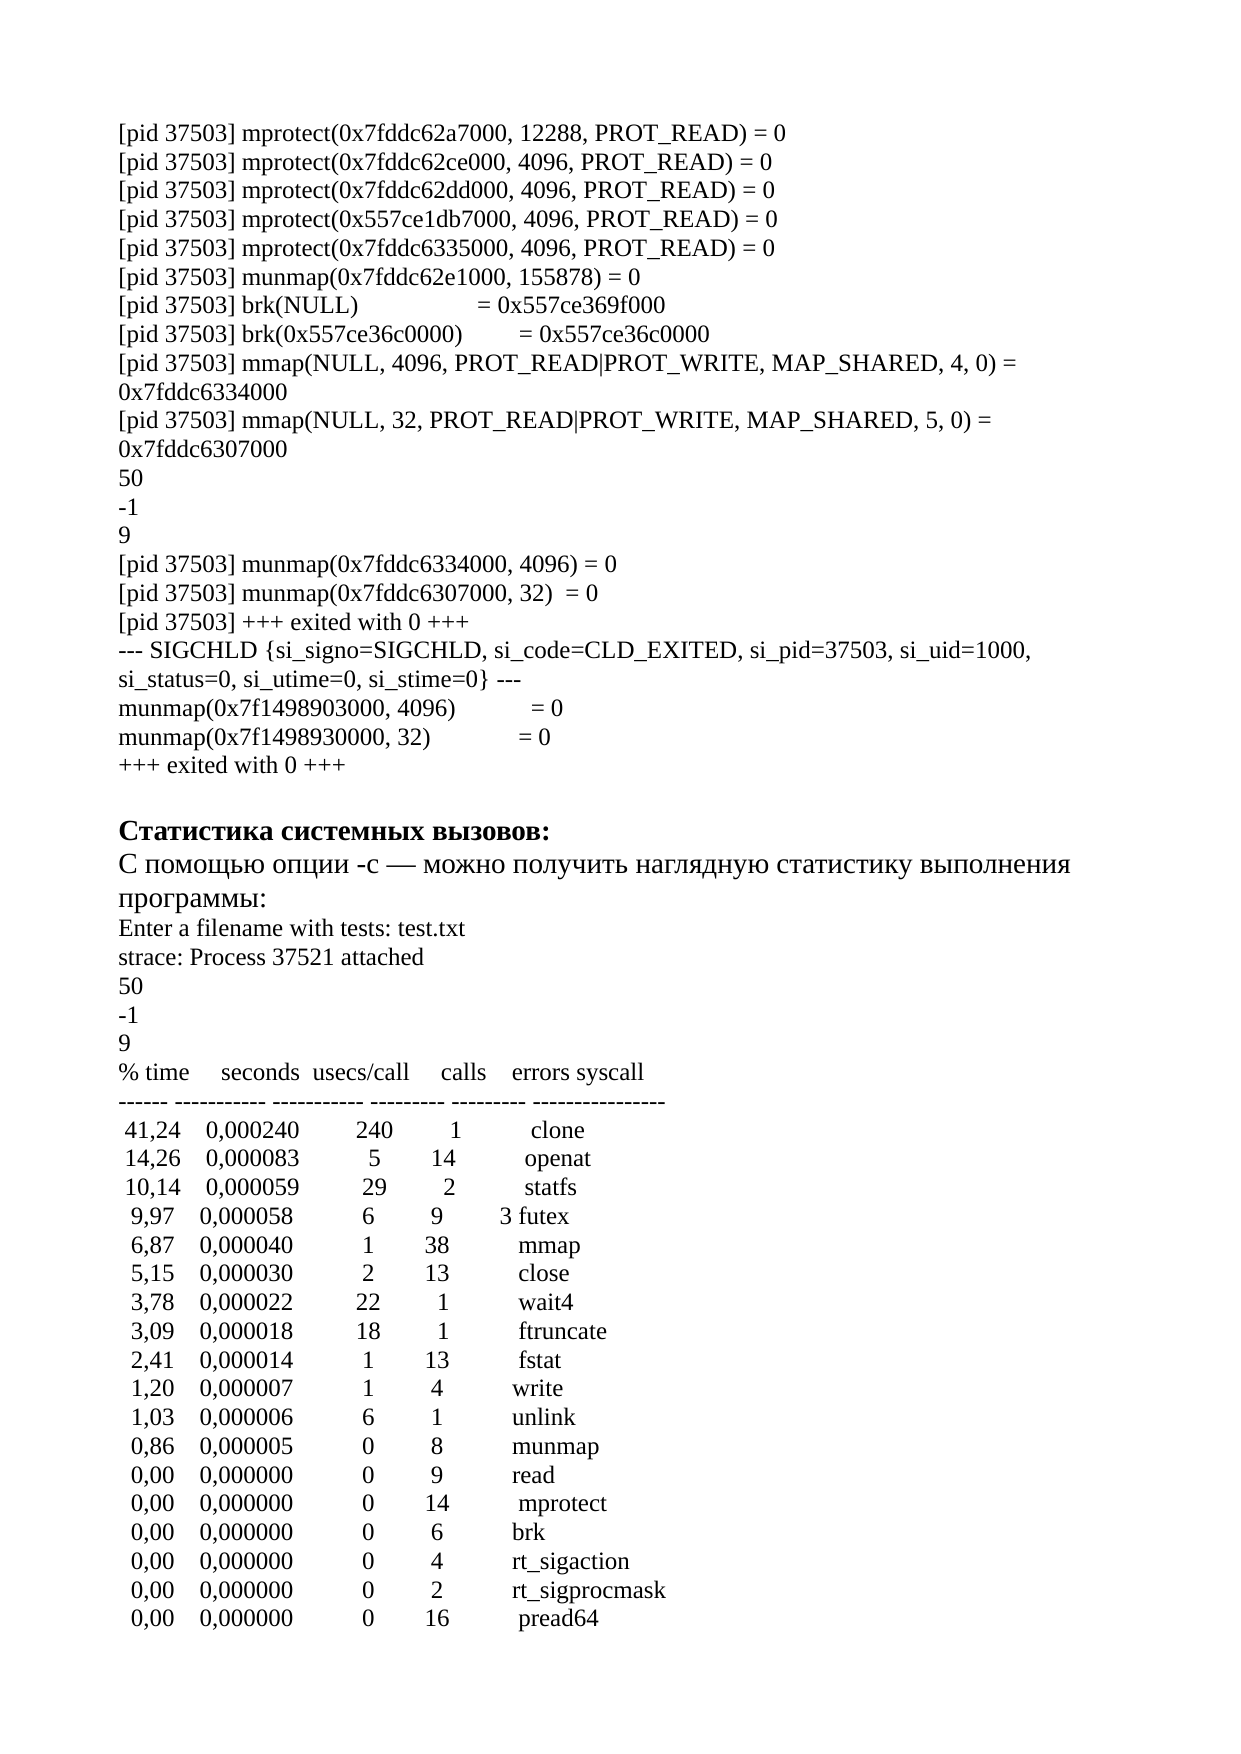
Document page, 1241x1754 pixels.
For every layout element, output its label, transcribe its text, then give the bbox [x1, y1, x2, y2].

text -1 [118, 492, 1122, 521]
text 3,78 0,000022 22 1 wait4 [118, 1287, 1122, 1316]
text 14,26 0,000083 5 14 openat [118, 1143, 1122, 1172]
text 50 [118, 971, 1122, 1000]
text 2,41 0,000014 1 13 fstat [118, 1345, 1122, 1373]
text 0,00 0,000000 0 6 brk [118, 1517, 1122, 1546]
text 1,20 0,000007 1 4 write [118, 1373, 1122, 1402]
text 9 [118, 1028, 1122, 1057]
text 0,00 0,000000 0 9 read [118, 1460, 1122, 1488]
text 5,15 0,000030 2 13 close [118, 1258, 1122, 1287]
text 1,03 0,000006 6 1 unlink [118, 1402, 1122, 1431]
text 6,87 0,000040 1 38 mmap [118, 1230, 1122, 1258]
text munmap(0x7f1498903000, 4096) = 0 [118, 693, 1122, 722]
text [pid 37503] munmap(0x7fddc6334000, 4096) = 0 [118, 549, 1122, 578]
text С помощью опции -c — можно получить наглядную статистику выполнения программы: [118, 846, 1122, 913]
text [pid 37503] mprotect(0x7fddc62a7000, 12288, PROT_READ) = 0 [118, 118, 1122, 147]
text Статистика системных вызовов: [118, 813, 1122, 846]
text [pid 37503] mprotect(0x7fddc62dd000, 4096, PROT_READ) = 0 [118, 176, 1122, 204]
text 0,86 0,000005 0 8 munmap [118, 1431, 1122, 1460]
text --- SIGCHLD {si_signo=SIGCHLD, si_code=CLD_EXITED, si_pid=37503, si_uid=1000, si_status=0, si_utime=0, si_stime=0} --- [118, 636, 1122, 693]
text [pid 37503] +++ exited with 0 +++ [118, 607, 1122, 636]
text -1 [118, 1000, 1122, 1028]
text ------ ----------- ----------- --------- --------- ---------------- [118, 1086, 1122, 1115]
text 50 [118, 463, 1122, 492]
text 10,14 0,000059 29 2 statfs [118, 1172, 1122, 1201]
text 0,00 0,000000 0 4 rt_sigaction [118, 1546, 1122, 1575]
text [pid 37503] mprotect(0x557ce1db7000, 4096, PROT_READ) = 0 [118, 204, 1122, 233]
text munmap(0x7f1498930000, 32) = 0 [118, 722, 1122, 751]
text 3,09 0,000018 18 1 ftruncate [118, 1316, 1122, 1345]
text 9 [118, 521, 1122, 549]
text % time seconds usecs/call calls errors syscall [118, 1057, 1122, 1086]
text [pid 37503] munmap(0x7fddc62e1000, 155878) = 0 [118, 262, 1122, 291]
text strace: Process 37521 attached [118, 942, 1122, 971]
text [pid 37503] brk(NULL) = 0x557ce369f000 [118, 291, 1122, 319]
text [pid 37503] brk(0x557ce36c0000) = 0x557ce36c0000 [118, 319, 1122, 348]
text +++ exited with 0 +++ [118, 751, 1122, 779]
text [pid 37503] mmap(NULL, 4096, PROT_READ|PROT_WRITE, MAP_SHARED, 4, 0) = 0x7fddc6334000 [118, 348, 1122, 406]
text 9,97 0,000058 6 9 3 futex [118, 1201, 1122, 1230]
text [pid 37503] mprotect(0x7fddc6335000, 4096, PROT_READ) = 0 [118, 233, 1122, 262]
text [pid 37503] mmap(NULL, 32, PROT_READ|PROT_WRITE, MAP_SHARED, 5, 0) = 0x7fddc6307000 [118, 406, 1122, 463]
text 0,00 0,000000 0 16 pread64 [118, 1603, 1122, 1632]
text 0,00 0,000000 0 14 mprotect [118, 1488, 1122, 1517]
text 0,00 0,000000 0 2 rt_sigprocmask [118, 1575, 1122, 1603]
text [pid 37503] mprotect(0x7fddc62ce000, 4096, PROT_READ) = 0 [118, 147, 1122, 176]
text [pid 37503] munmap(0x7fddc6307000, 32) = 0 [118, 578, 1122, 607]
text 41,24 0,000240 240 1 clone [118, 1115, 1122, 1143]
